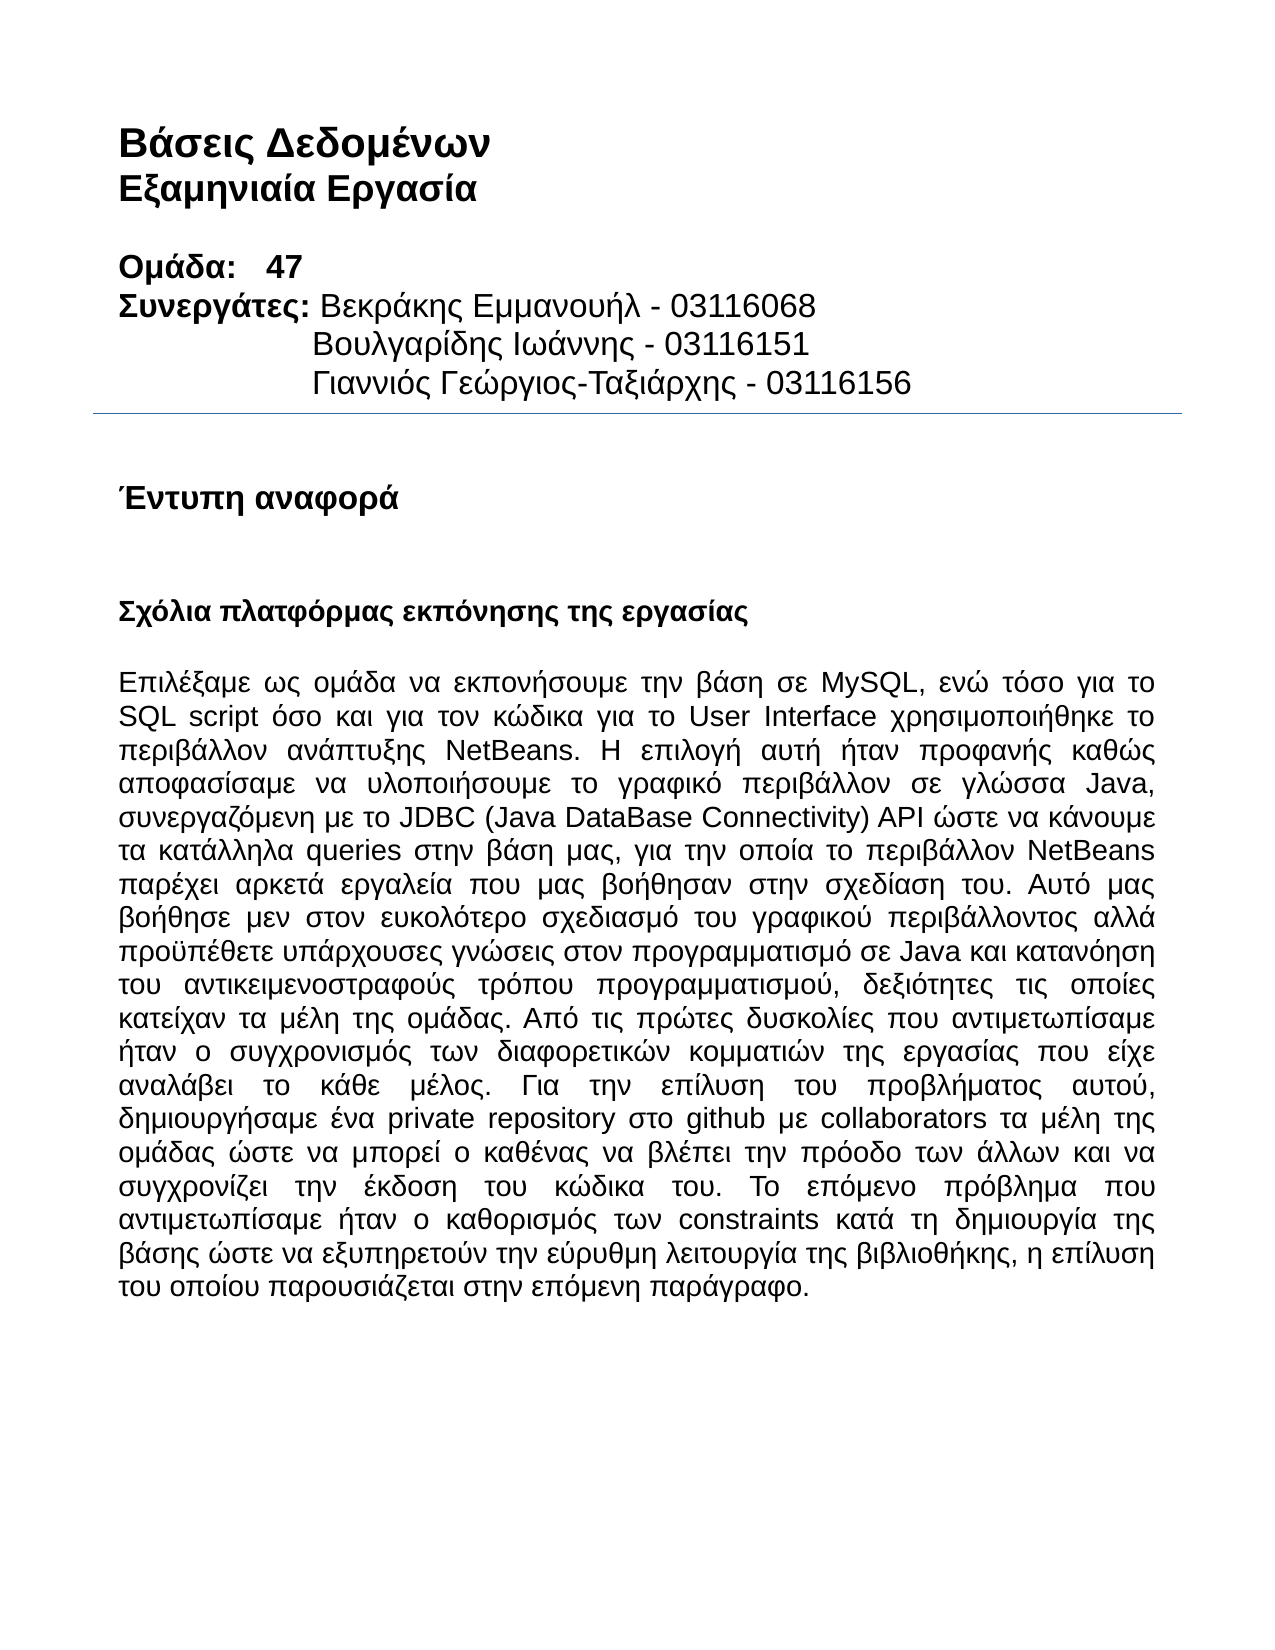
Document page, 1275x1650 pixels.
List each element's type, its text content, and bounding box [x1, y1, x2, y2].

text Σχόλια πλατφόρμας εκπόνησης της εργασίας [118, 593, 1157, 627]
text Συνεργάτες: Βεκράκης Εμμανουήλ - 03116068 [118, 286, 1157, 324]
text Ομάδα: 47 [118, 248, 1157, 286]
text Βάσεις Δεδομένων [118, 118, 1157, 166]
text Έντυπη αναφορά [118, 478, 1157, 517]
text Γιαννιός Γεώργιος-Ταξιάρχης - 03116156 [118, 363, 1157, 401]
text Βουλγαρίδης Ιωάννης - 03116151 [118, 324, 1157, 363]
text Εξαμηνιαία Εργασία [118, 166, 1157, 209]
text Επιλέξαμε ως ομάδα να εκπονήσουμε την βάση σε MySQL, ενώ τόσο για το SQL script όσο και για τον κώδικα για το User Interface χρησιμοποιήθηκε το περιβάλλον ανάπτυξης NetBeans. Η επιλογή αυτή ήταν προφανής καθώς αποφασίσαμε να υλοποιήσουμε το γραφικό περιβάλλον σε γλώσσα Java, συνεργαζόμενη με το JDBC (Java DataBase Connectivity) API ώστε να κάνουμε τα κατάλληλα queries στην βάση μας, για την οποία το περιβάλλον NetBeans παρέχει αρκετά εργαλεία που μας βοήθησαν στην σχεδίαση του. Αυτό μας βοήθησε μεν στον ευκολότερο σχεδιασμό του γραφικού περιβάλλοντος αλλά προϋπέθετε υπάρχουσες γνώσεις στον προγραμματισμό σε Java και κατανόηση του αντικειμενοστραφούς τρόπου προγραμματισμού, δεξιότητες τις οποίες κατείχαν τα μέλη της ομάδας. Από τις πρώτες δυσκολίες που αντιμετωπίσαμε ήταν ο συγχρονισμός των διαφορετικών κομματιών της εργασίας που είχε αναλάβει το κάθε μέλος. Για την επίλυση του προβλήματος αυτού, δημιουργήσαμε ένα private repository στο github με collaborators τα μέλη της ομάδας ώστε να μπορεί ο καθένας να βλέπει την πρόοδο των άλλων και να συγχρονίζει την έκδοση του κώδικα του. Το επόμενο πρόβλημα που αντιμετωπίσαμε ήταν ο καθορισμός των constraints κατά τη δημιουργία της βάσης ώστε να εξυπηρετούν την εύρυθμη λειτουργία της βιβλιοθήκης, η επίλυση του οποίου παρουσιάζεται στην επόμενη παράγραφο. [118, 666, 1157, 1303]
